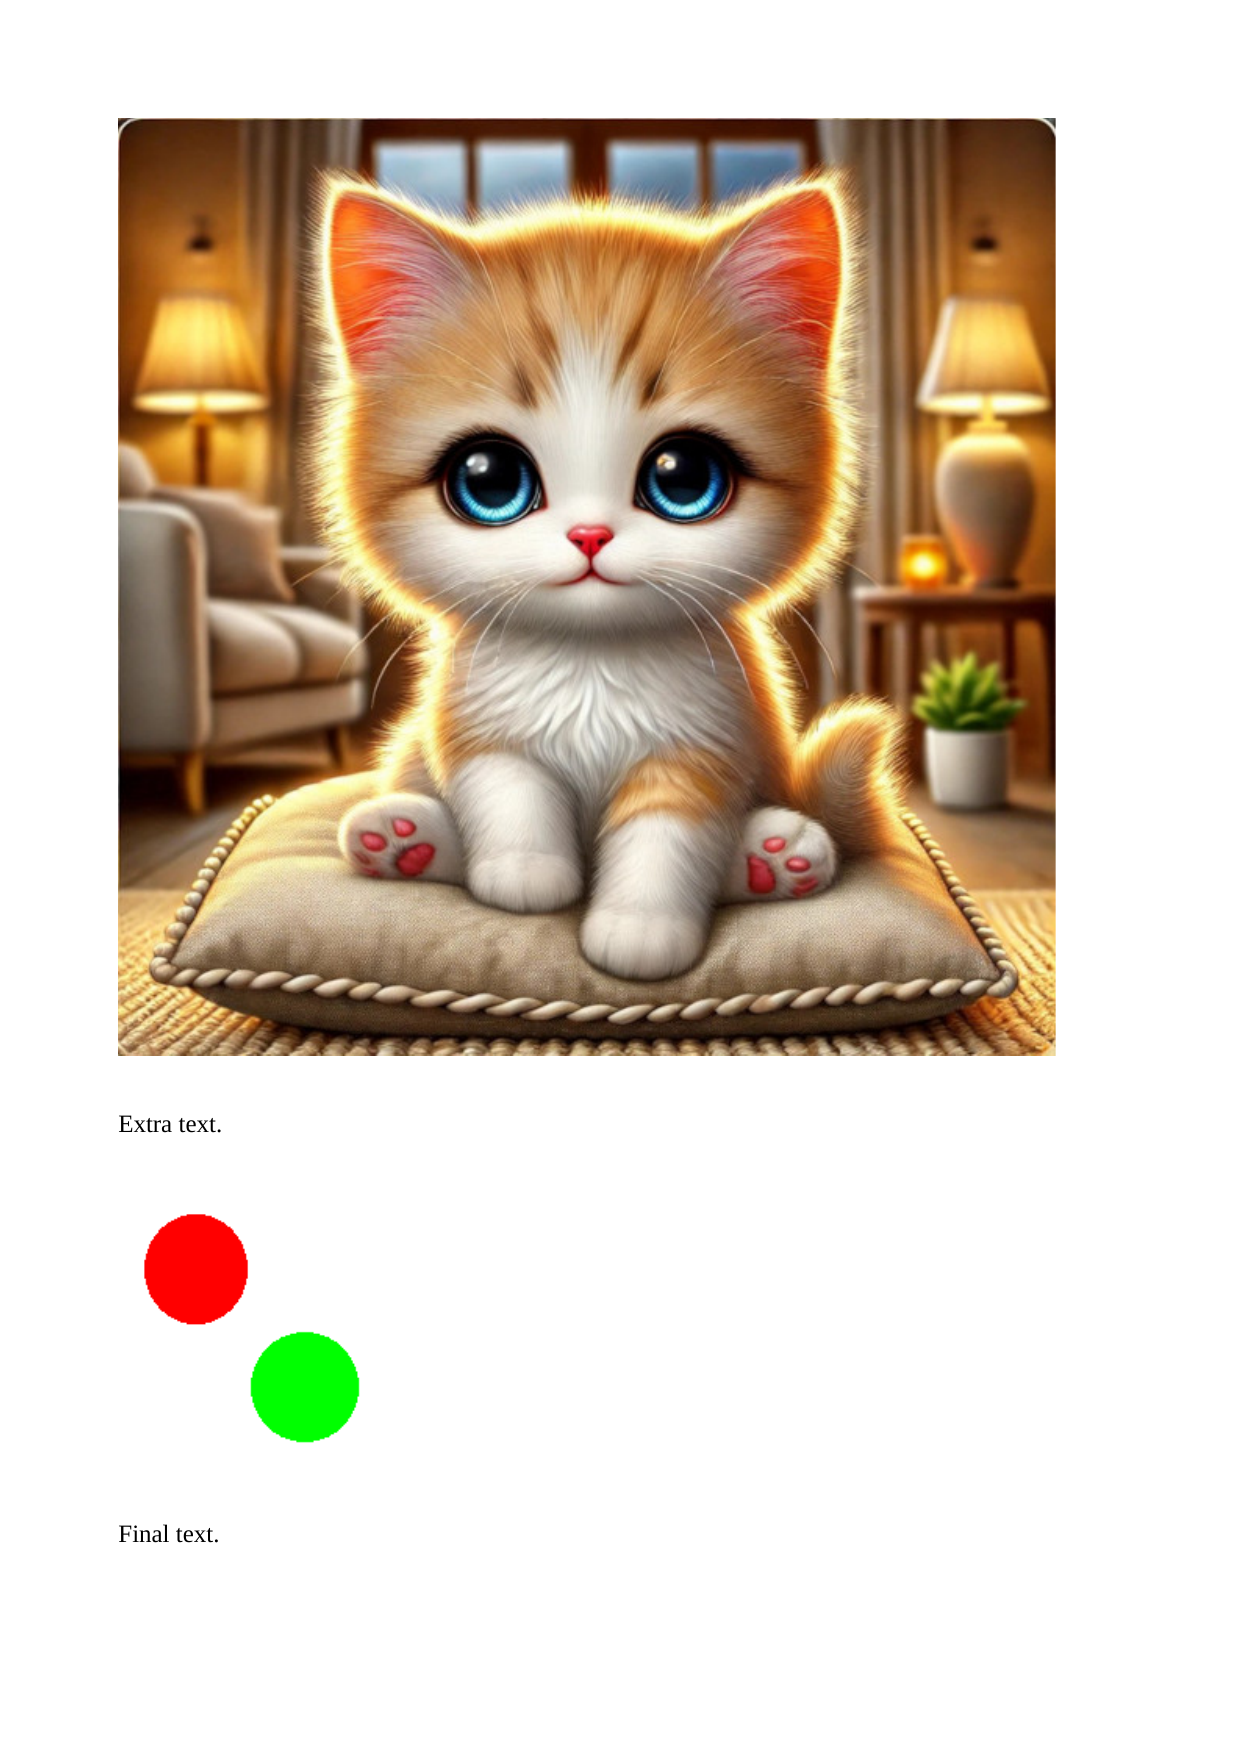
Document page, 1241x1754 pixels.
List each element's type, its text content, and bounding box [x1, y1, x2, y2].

text Extra text. [118, 1109, 1122, 1138]
picture [118, 118, 1056, 1056]
picture [118, 1191, 411, 1466]
text Final text. [118, 1519, 1122, 1548]
